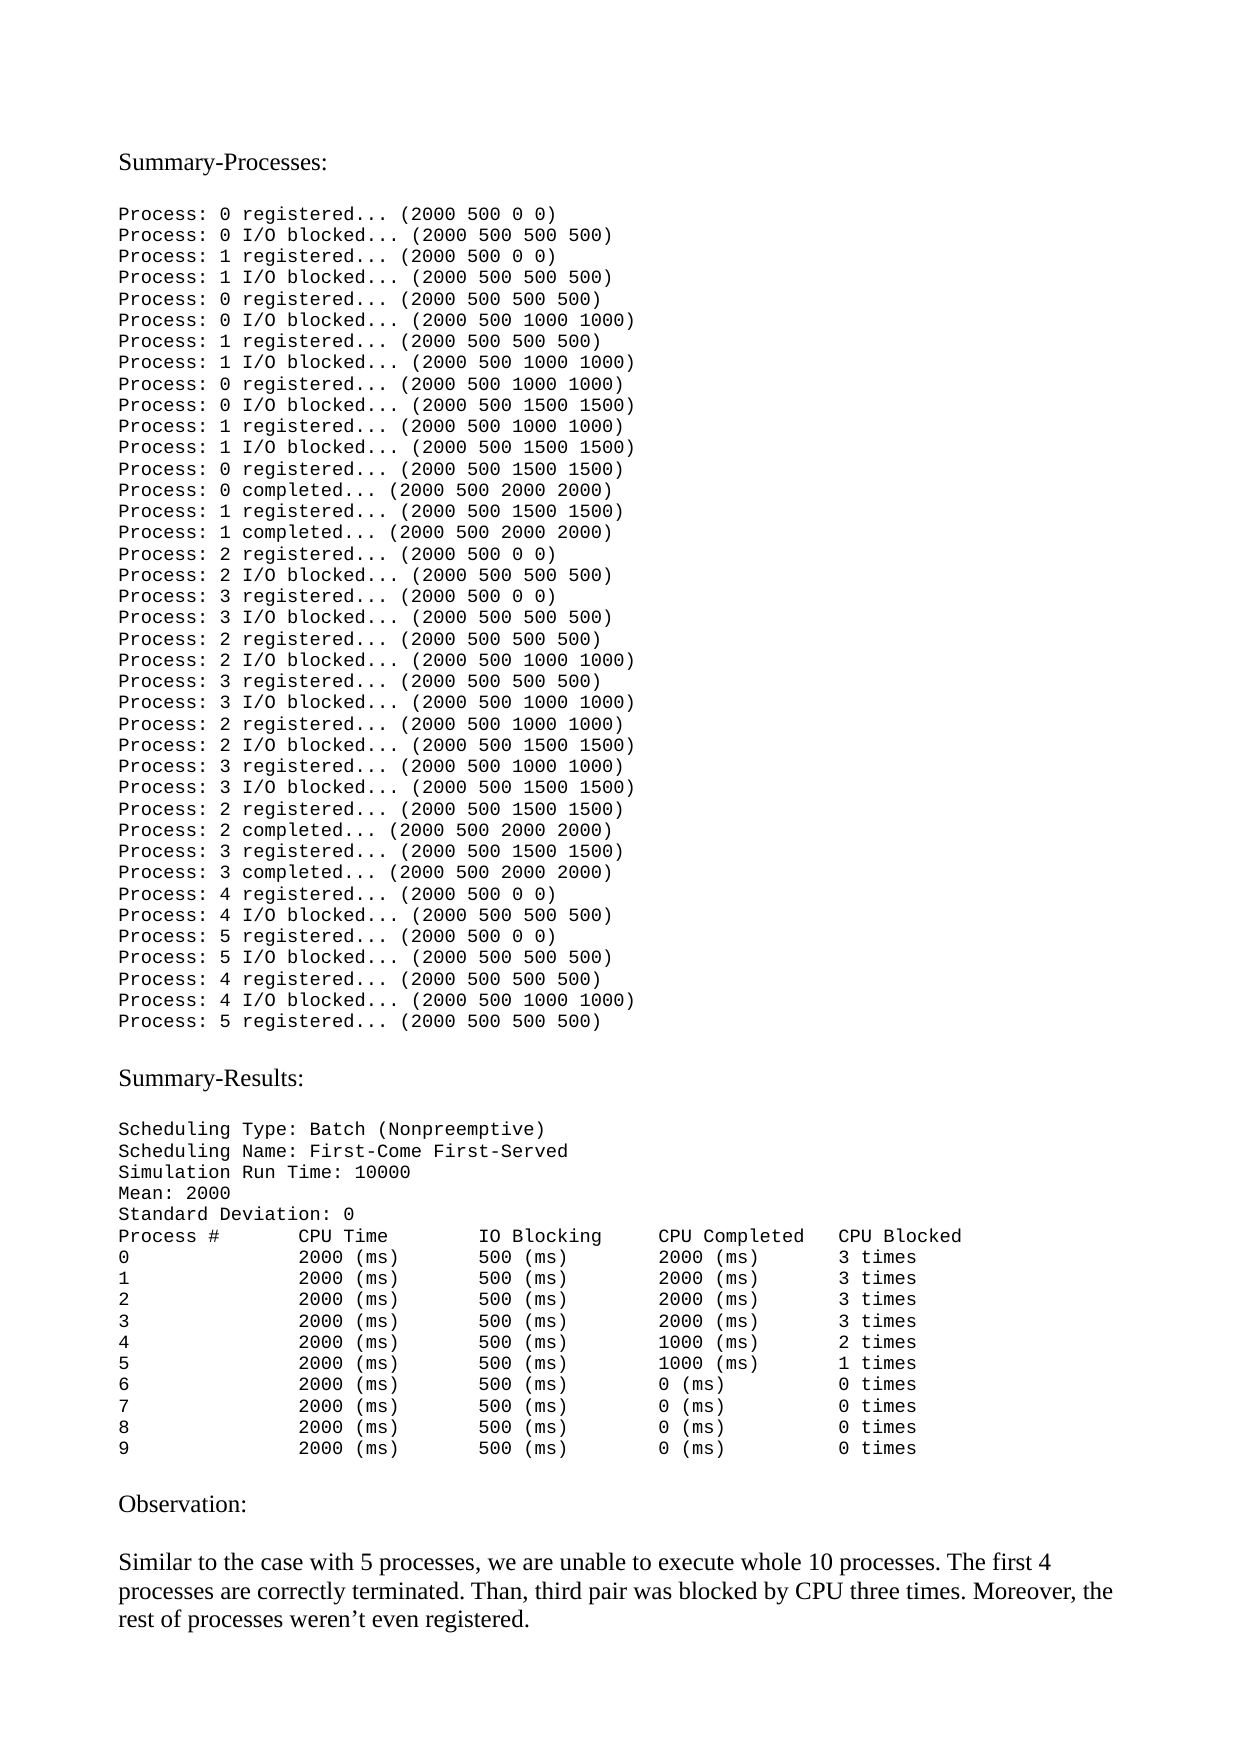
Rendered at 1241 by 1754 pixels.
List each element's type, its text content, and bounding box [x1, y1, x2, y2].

text Process: 1 completed... (2000 500 2000 2000) [118, 523, 1122, 544]
text Process: 4 I/O blocked... (2000 500 500 500) [118, 906, 1122, 927]
text Process: 2 registered... (2000 500 1500 1500) [118, 799, 1122, 821]
text Process: 0 completed... (2000 500 2000 2000) [118, 481, 1122, 502]
text Process: 5 I/O blocked... (2000 500 500 500) [118, 948, 1122, 969]
text 1 2000 (ms) 500 (ms) 2000 (ms) 3 times [118, 1269, 1122, 1290]
text Process: 1 I/O blocked... (2000 500 500 500) [118, 268, 1122, 289]
text Mean: 2000 [118, 1184, 1122, 1205]
text Process: 2 registered... (2000 500 1000 1000) [118, 714, 1122, 736]
text 8 2000 (ms) 500 (ms) 0 (ms) 0 times [118, 1418, 1122, 1439]
text Process: 4 registered... (2000 500 500 500) [118, 969, 1122, 991]
text Process: 2 registered... (2000 500 0 0) [118, 544, 1122, 566]
text Process: 0 registered... (2000 500 0 0) [118, 204, 1122, 226]
text Similar to the case with 5 processes, we are unable to execute whole 10 processes. The first 4 processes are correctly terminated. Than, third pair was blocked by CPU three times. Moreover, the rest of processes weren’t even registered. [118, 1547, 1122, 1633]
text 5 2000 (ms) 500 (ms) 1000 (ms) 1 times [118, 1354, 1122, 1375]
text Process: 2 registered... (2000 500 500 500) [118, 629, 1122, 651]
text Process: 3 I/O blocked... (2000 500 500 500) [118, 608, 1122, 629]
text Summary-Processes: [118, 147, 1122, 176]
text Process # CPU Time IO Blocking CPU Completed CPU Blocked [118, 1226, 1122, 1248]
text Simulation Run Time: 10000 [118, 1163, 1122, 1184]
text Process: 0 I/O blocked... (2000 500 1000 1000) [118, 311, 1122, 332]
text Process: 0 registered... (2000 500 1500 1500) [118, 459, 1122, 481]
text Observation: [118, 1489, 1122, 1518]
text 7 2000 (ms) 500 (ms) 0 (ms) 0 times [118, 1396, 1122, 1418]
text Process: 0 I/O blocked... (2000 500 1500 1500) [118, 396, 1122, 417]
text 0 2000 (ms) 500 (ms) 2000 (ms) 3 times [118, 1248, 1122, 1269]
text Process: 2 I/O blocked... (2000 500 1000 1000) [118, 651, 1122, 672]
text Process: 5 registered... (2000 500 500 500) [118, 1012, 1122, 1033]
text Scheduling Type: Batch (Nonpreemptive) [118, 1120, 1122, 1141]
text Process: 3 I/O blocked... (2000 500 1500 1500) [118, 778, 1122, 799]
text Process: 3 registered... (2000 500 500 500) [118, 672, 1122, 693]
text 9 2000 (ms) 500 (ms) 0 (ms) 0 times [118, 1439, 1122, 1460]
text Process: 2 I/O blocked... (2000 500 500 500) [118, 566, 1122, 587]
text Process: 4 registered... (2000 500 0 0) [118, 884, 1122, 906]
text Process: 4 I/O blocked... (2000 500 1000 1000) [118, 991, 1122, 1012]
text 6 2000 (ms) 500 (ms) 0 (ms) 0 times [118, 1375, 1122, 1396]
text Process: 5 registered... (2000 500 0 0) [118, 927, 1122, 948]
text Process: 0 I/O blocked... (2000 500 500 500) [118, 226, 1122, 247]
text Process: 1 registered... (2000 500 1500 1500) [118, 502, 1122, 523]
text Process: 2 completed... (2000 500 2000 2000) [118, 821, 1122, 842]
text Process: 1 I/O blocked... (2000 500 1000 1000) [118, 353, 1122, 374]
text Process: 3 I/O blocked... (2000 500 1000 1000) [118, 693, 1122, 714]
text Process: 2 I/O blocked... (2000 500 1500 1500) [118, 736, 1122, 757]
text Standard Deviation: 0 [118, 1205, 1122, 1226]
text Process: 1 I/O blocked... (2000 500 1500 1500) [118, 438, 1122, 459]
text Summary-Results: [118, 1063, 1122, 1091]
text Process: 3 registered... (2000 500 0 0) [118, 587, 1122, 608]
text Scheduling Name: First-Come First-Served [118, 1141, 1122, 1163]
text 3 2000 (ms) 500 (ms) 2000 (ms) 3 times [118, 1311, 1122, 1333]
text Process: 0 registered... (2000 500 500 500) [118, 289, 1122, 311]
text Process: 3 registered... (2000 500 1000 1000) [118, 757, 1122, 778]
text Process: 1 registered... (2000 500 0 0) [118, 247, 1122, 268]
text Process: 1 registered... (2000 500 1000 1000) [118, 417, 1122, 438]
text 4 2000 (ms) 500 (ms) 1000 (ms) 2 times [118, 1333, 1122, 1354]
text Process: 3 completed... (2000 500 2000 2000) [118, 863, 1122, 884]
text 2 2000 (ms) 500 (ms) 2000 (ms) 3 times [118, 1290, 1122, 1311]
text Process: 0 registered... (2000 500 1000 1000) [118, 374, 1122, 396]
text Process: 3 registered... (2000 500 1500 1500) [118, 842, 1122, 863]
text Process: 1 registered... (2000 500 500 500) [118, 332, 1122, 353]
